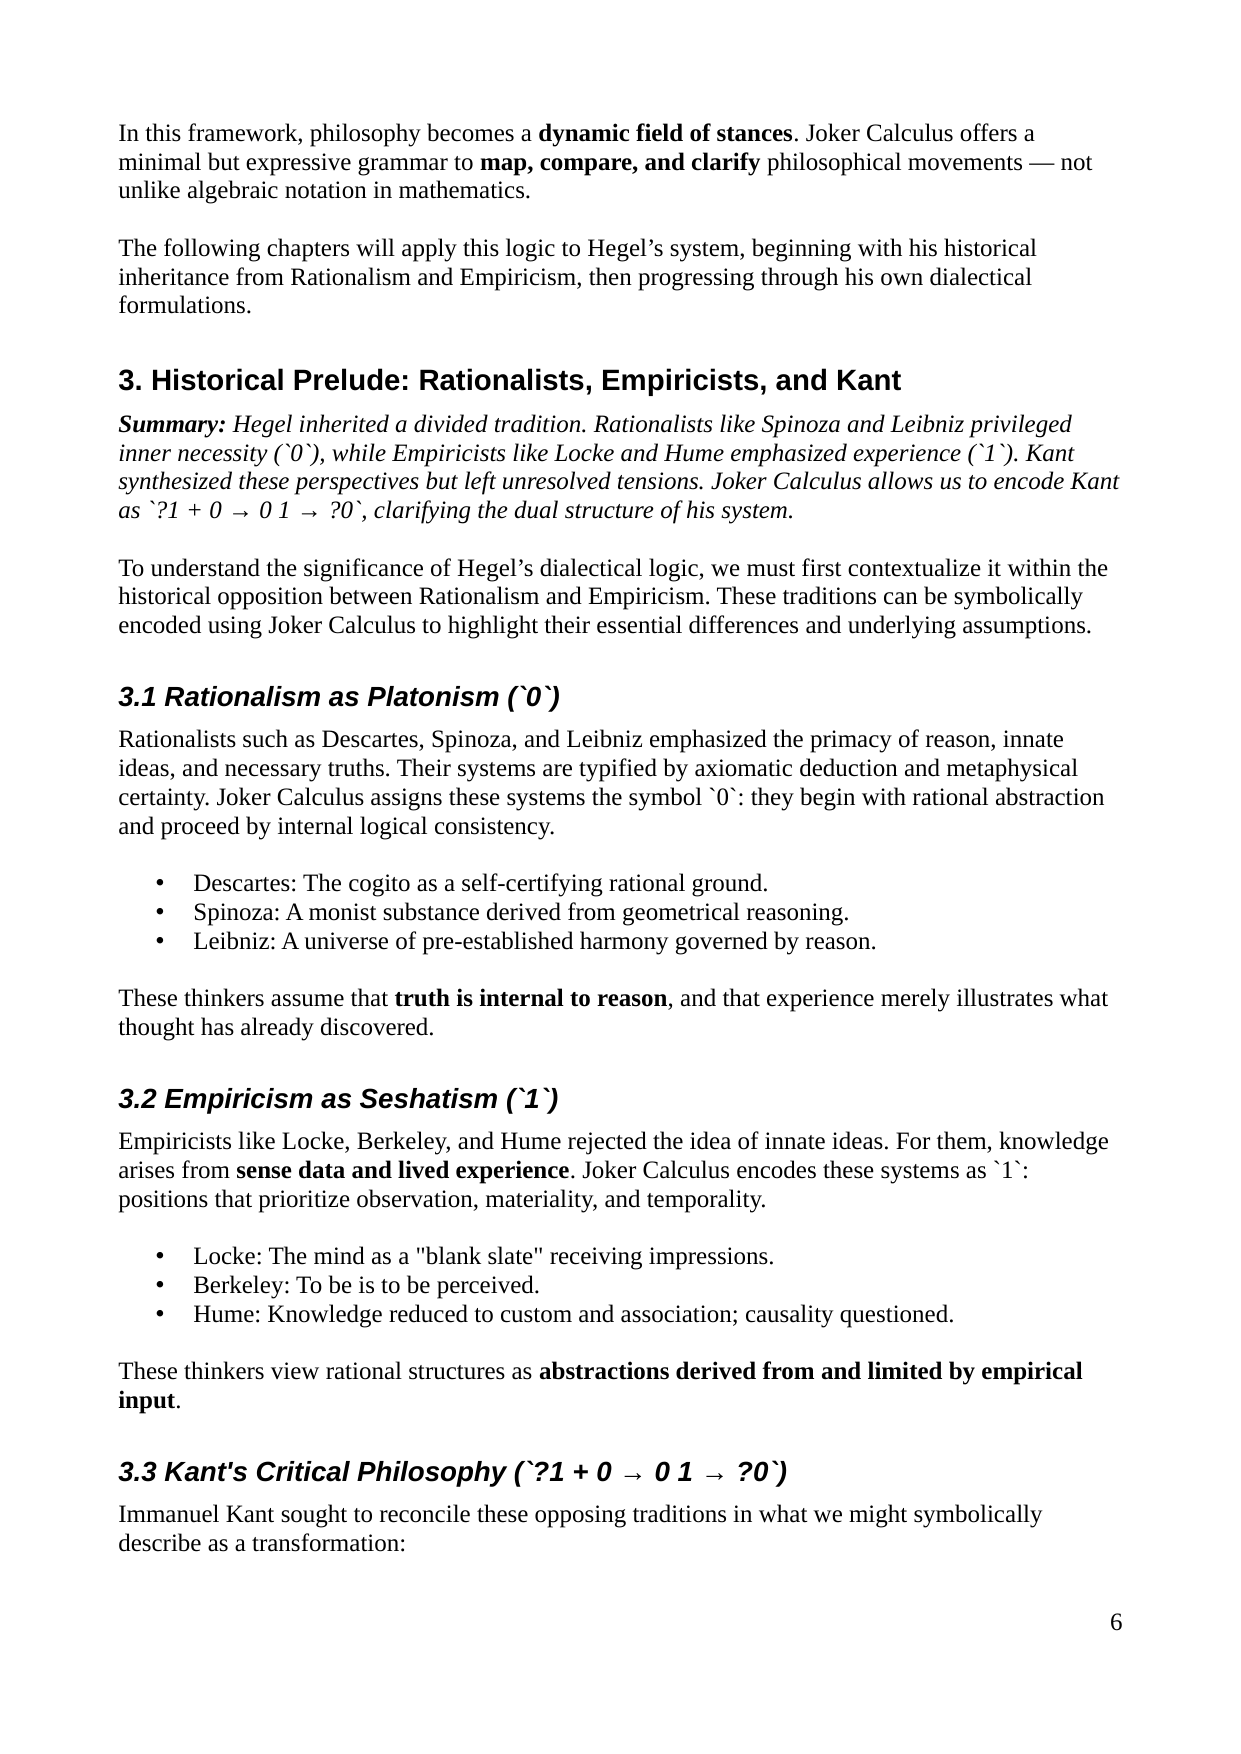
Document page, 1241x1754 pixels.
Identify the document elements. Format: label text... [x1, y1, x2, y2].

list Spinoza: A monist substance derived from geometrical reasoning. [156, 897, 1122, 926]
list Leibniz: A universe of pre-established harmony governed by reason. [156, 926, 1122, 954]
text These thinkers view rational structures as abstractions derived from and limited by empirical input. [118, 1356, 1122, 1414]
list Berkeley: To be is to be perceived. [156, 1270, 1122, 1299]
text These thinkers assume that truth is internal to reason, and that experience merely illustrates what thought has already discovered. [118, 983, 1122, 1041]
subtitle 3. Historical Prelude: Rationalists, Empiricists, and Kant [118, 363, 1122, 396]
subtitle 3.1 Rationalism as Platonism (`0`) [118, 680, 1122, 712]
subtitle 3.3 Kant's Critical Philosophy (`?1 + 0 → 0 1 → ?0`) [118, 1455, 1122, 1487]
list Locke: The mind as a "blank slate" receiving impressions. [156, 1241, 1122, 1270]
text Rationalists such as Descartes, Spinoza, and Leibniz emphasized the primacy of reason, innate ideas, and necessary truths. Their systems are typified by axiomatic deduction and metaphysical certainty. Joker Calculus assigns these systems the symbol `0`: they begin with rational abstraction and proceed by internal logical consistency. [118, 724, 1122, 839]
subtitle 3.2 Empiricism as Seshatism (`1`) [118, 1082, 1122, 1114]
text The following chapters will apply this logic to Hegel’s system, beginning with his historical inheritance from Rationalism and Empiricism, then progressing through his own dialectical formulations. [118, 233, 1122, 319]
text Summary: Hegel inherited a divided tradition. Rationalists like Spinoza and Leibniz privileged inner necessity (`0`), while Empiricists like Locke and Hume emphasized experience (`1`). Kant synthesized these perspectives but left unresolved tensions. Joker Calculus allows us to encode Kant as `?1 + 0 → 0 1 → ?0`, clarifying the dual structure of his system. [118, 409, 1122, 524]
text Empiricists like Locke, Berkeley, and Hume rejected the idea of innate ideas. For them, knowledge arises from sense data and lived experience. Joker Calculus encodes these systems as `1`: positions that prioritize observation, materiality, and temporality. [118, 1126, 1122, 1213]
text In this framework, philosophy becomes a dynamic field of stances. Joker Calculus offers a minimal but expressive grammar to map, compare, and clarify philosophical movements — not unlike algebraic notation in mathematics. [118, 118, 1122, 204]
list Hume: Knowledge reduced to custom and association; causality questioned. [156, 1299, 1122, 1328]
list Descartes: The cogito as a self-certifying rational ground. [156, 868, 1122, 897]
text Immanuel Kant sought to reconcile these opposing traditions in what we might symbolically describe as a transformation: [118, 1499, 1122, 1557]
text To understand the significance of Hegel’s dialectical logic, we must first contextualize it within the historical opposition between Rationalism and Empiricism. These traditions can be symbolically encoded using Joker Calculus to highlight their essential differences and underlying assumptions. [118, 553, 1122, 639]
